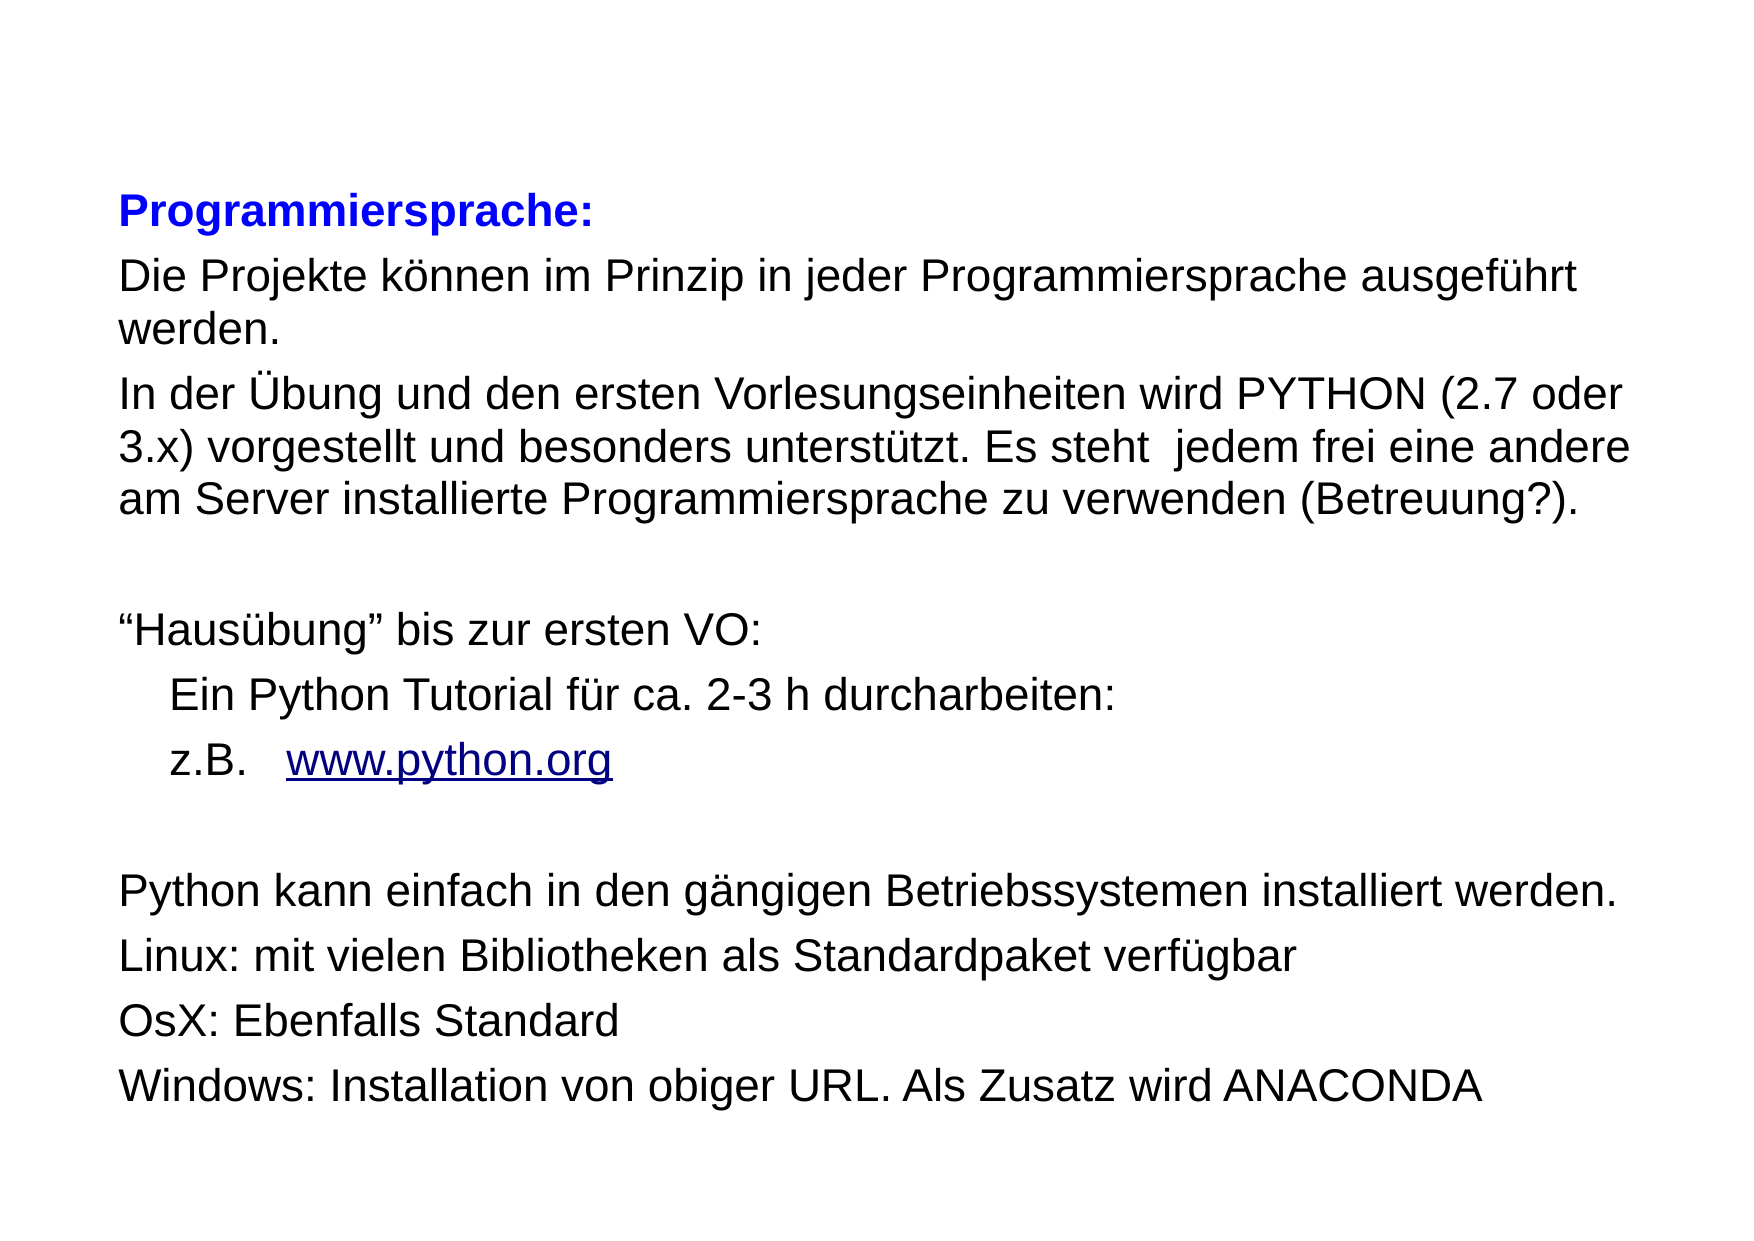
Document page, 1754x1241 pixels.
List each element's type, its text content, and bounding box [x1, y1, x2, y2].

text Linux: mit vielen Bibliotheken als Standardpaket verfügbar [118, 928, 1636, 981]
text Programmiersprache: [118, 183, 1636, 236]
text z.B. www.python.org [118, 733, 1636, 785]
text Ein Python Tutorial für ca. 2-3 h durcharbeiten: [118, 667, 1636, 720]
text Windows: Installation von obiger URL. Als Zusatz wird ANACONDA [118, 1059, 1636, 1111]
text In der Übung und den ersten Vorlesungseinheiten wird PYTHON (2.7 oder 3.x) vorgestellt und besonders unterstützt. Es steht jedem frei eine andere am Server installierte Programmiersprache zu verwenden (Betreuung?). [118, 366, 1636, 524]
text OsX: Ebenfalls Standard [118, 993, 1636, 1046]
text Python kann einfach in den gängigen Betriebssystemen installiert werden. [118, 863, 1636, 916]
text Die Projekte können im Prinzip in jeder Programmiersprache ausgeführt werden. [118, 248, 1636, 354]
text “Hausübung” bis zur ersten VO: [118, 602, 1636, 655]
